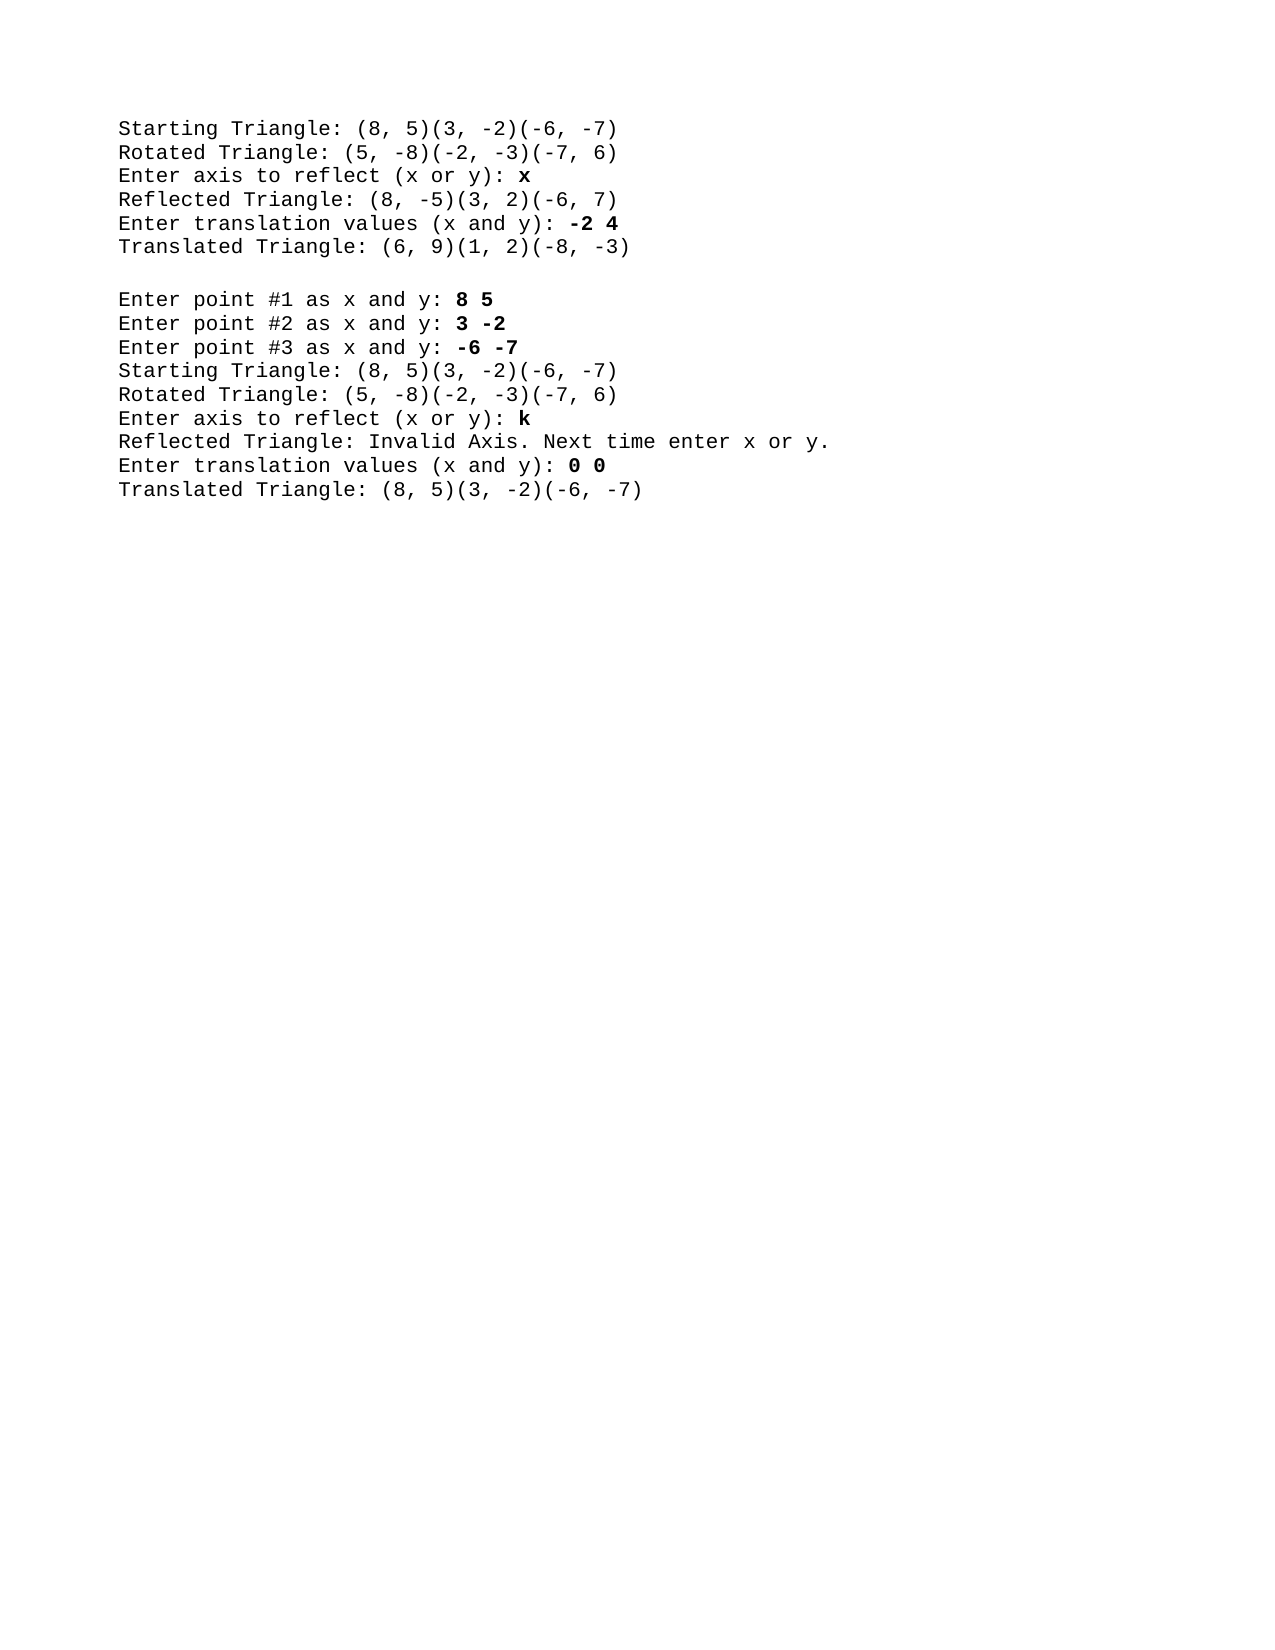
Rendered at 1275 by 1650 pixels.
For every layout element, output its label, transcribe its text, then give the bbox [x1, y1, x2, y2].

text Enter point #1 as x and y: 8 5 [118, 289, 1157, 313]
text Enter axis to reflect (x or y): k [118, 408, 1157, 431]
text Enter translation values (x and y): 0 0 [118, 455, 1157, 479]
text Reflected Triangle: (8, -5)(3, 2)(-6, 7) [118, 189, 1157, 213]
text Rotated Triangle: (5, -8)(-2, -3)(-7, 6) [118, 142, 1157, 165]
text Rotated Triangle: (5, -8)(-2, -3)(-7, 6) [118, 384, 1157, 408]
text Translated Triangle: (8, 5)(3, -2)(-6, -7) [118, 479, 1157, 502]
text Translated Triangle: (6, 9)(1, 2)(-8, -3) [118, 236, 1157, 260]
text Starting Triangle: (8, 5)(3, -2)(-6, -7) [118, 118, 1157, 142]
text Starting Triangle: (8, 5)(3, -2)(-6, -7) [118, 360, 1157, 384]
text Enter point #3 as x and y: -6 -7 [118, 337, 1157, 360]
text Enter point #2 as x and y: 3 -2 [118, 313, 1157, 337]
text Reflected Triangle: Invalid Axis. Next time enter x or y. [118, 431, 1157, 455]
text Enter axis to reflect (x or y): x [118, 165, 1157, 189]
text Enter translation values (x and y): -2 4 [118, 213, 1157, 236]
